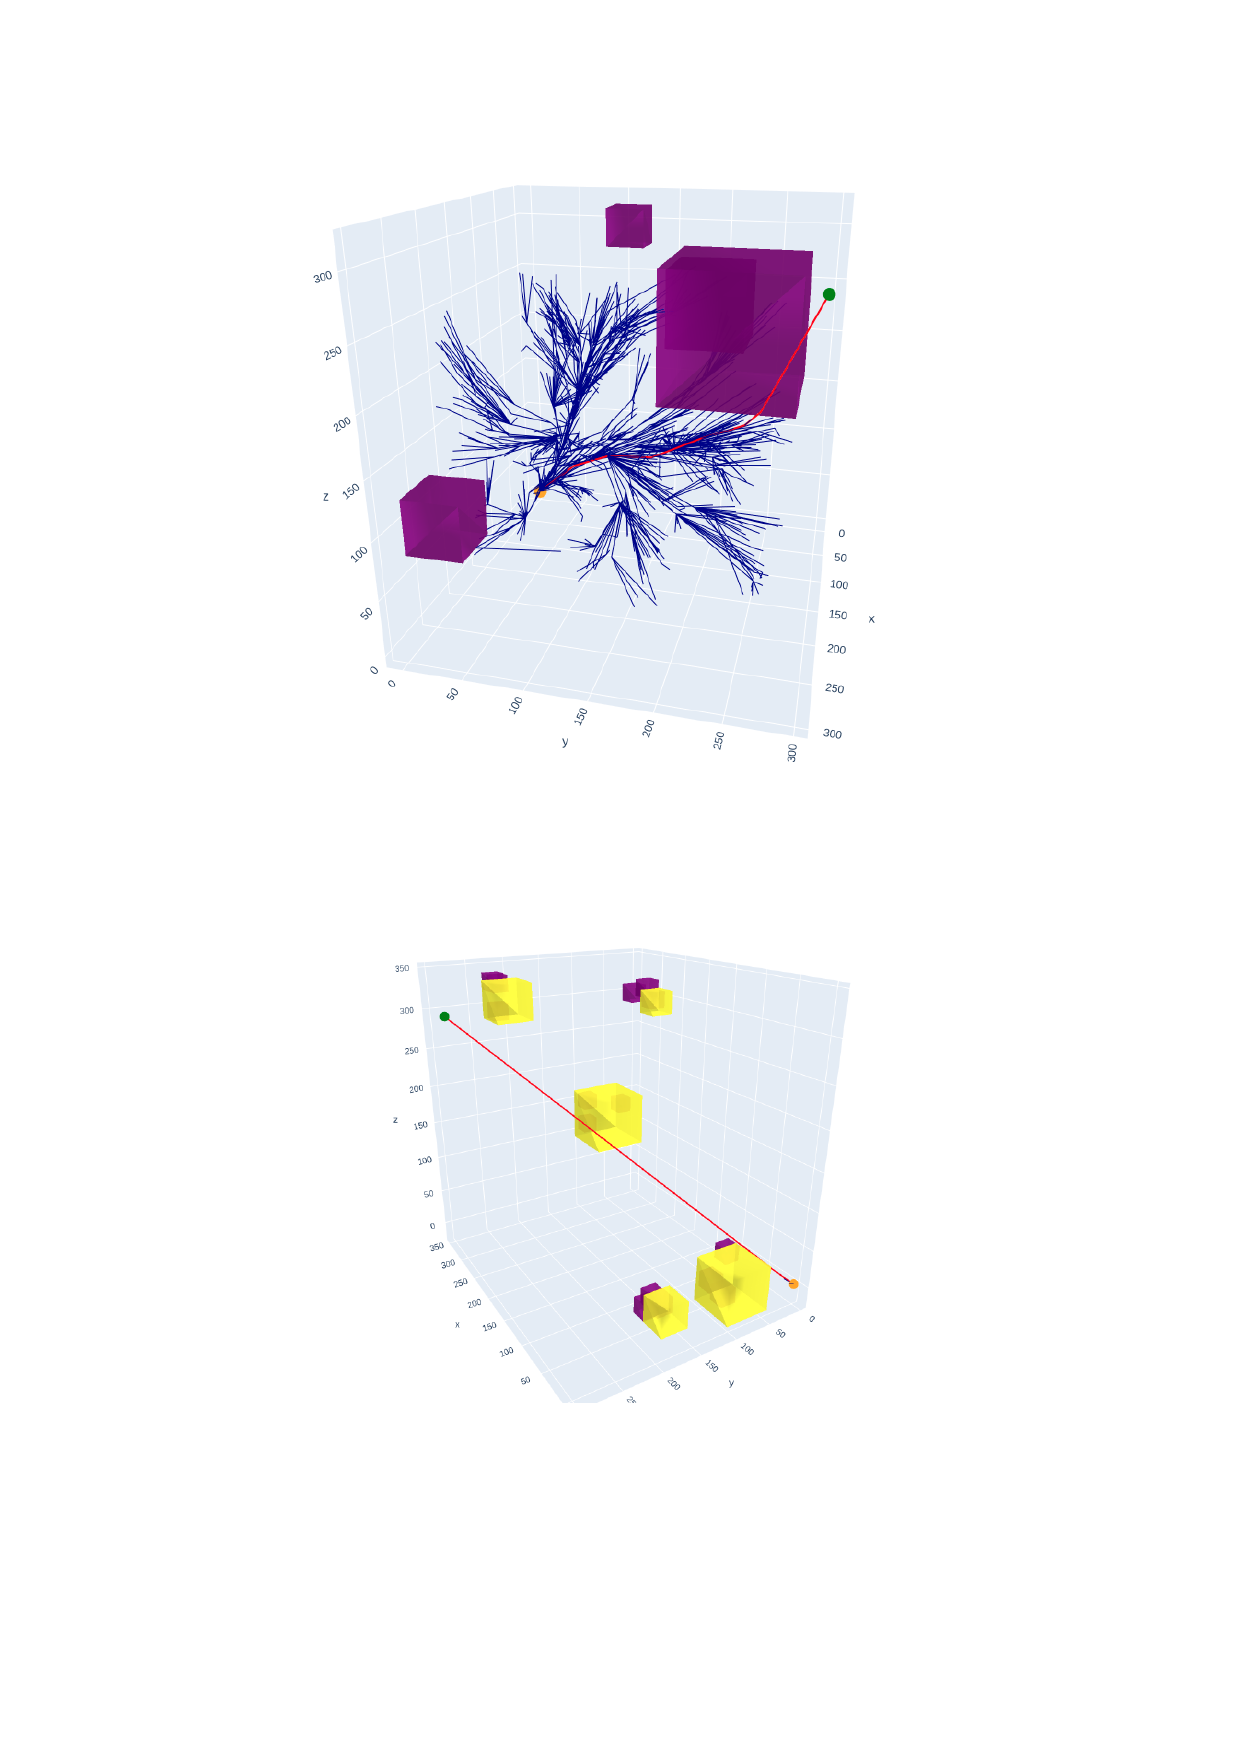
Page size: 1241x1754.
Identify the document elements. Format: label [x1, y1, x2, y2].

picture [162, 118, 1078, 803]
picture [307, 888, 933, 1438]
